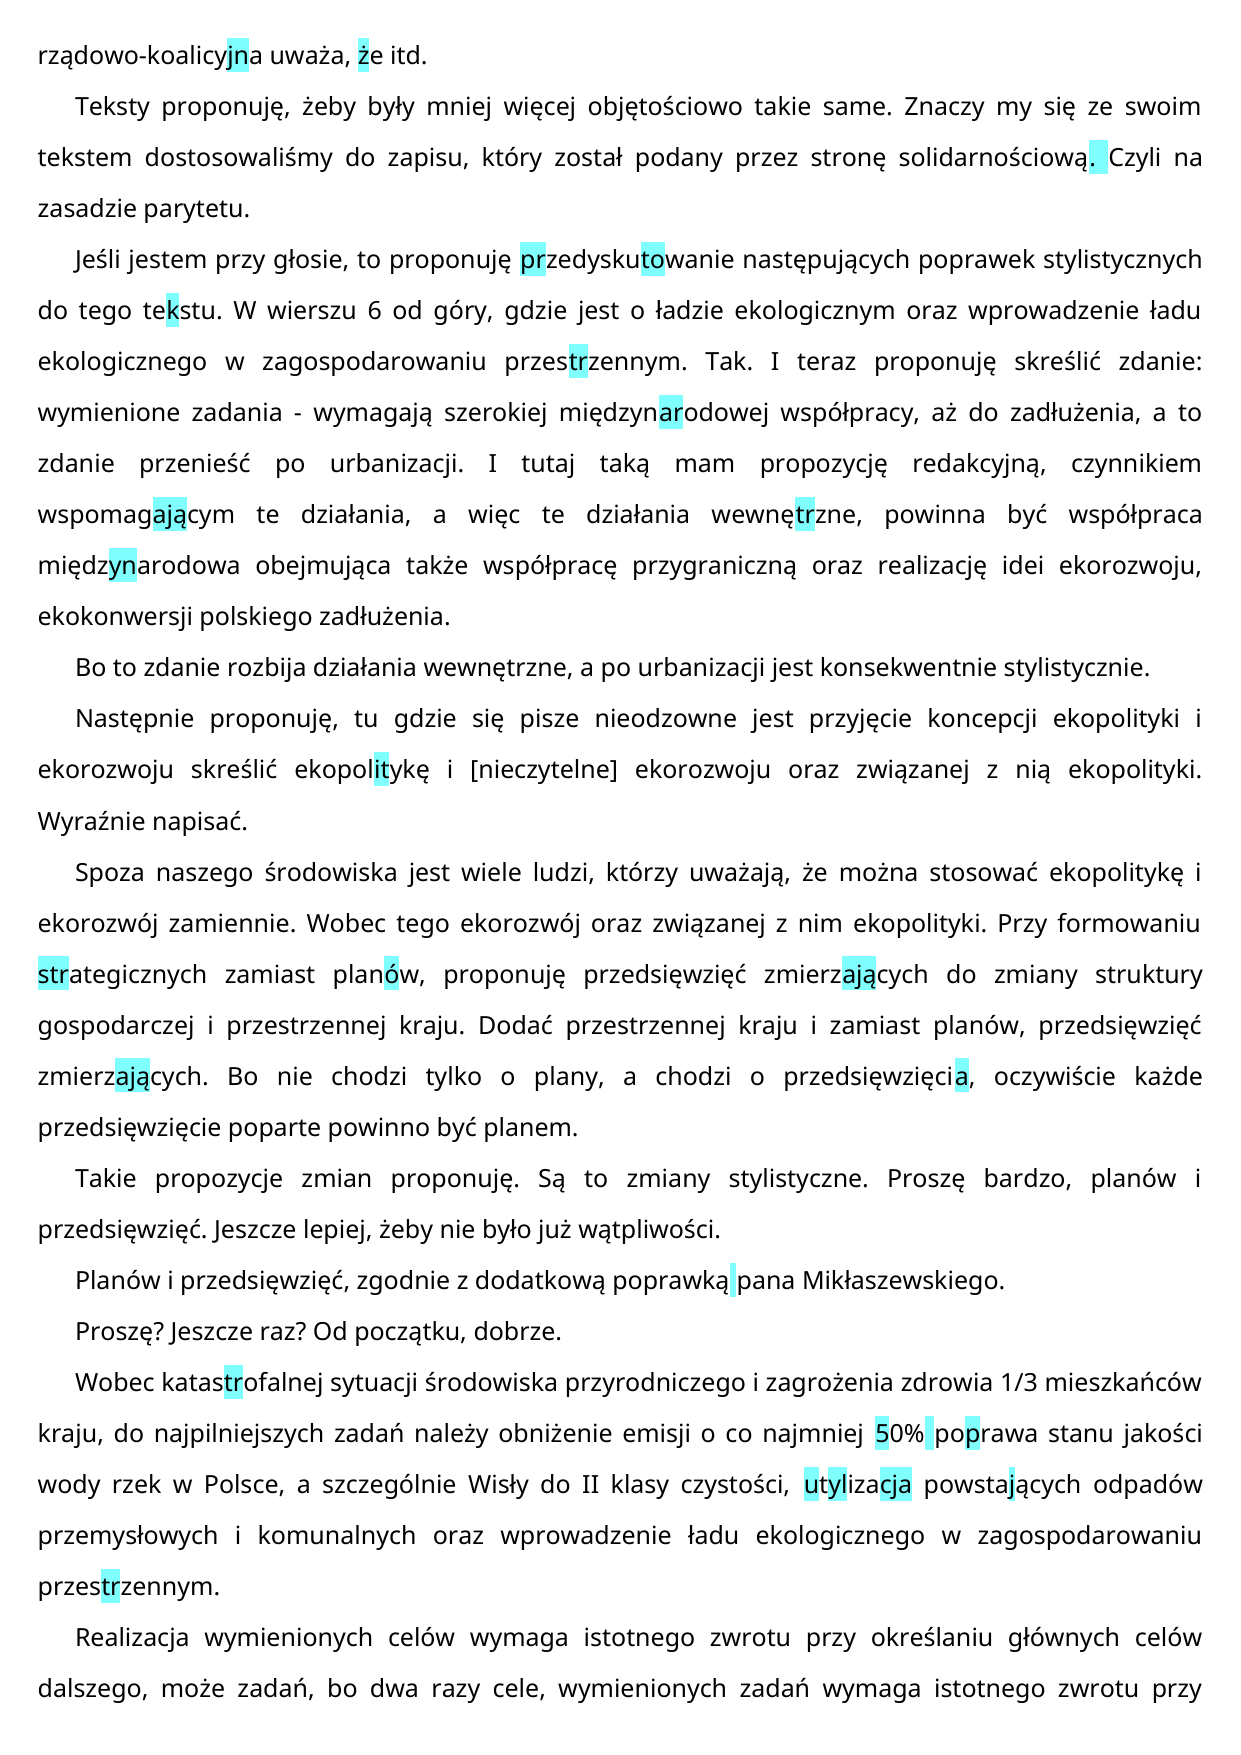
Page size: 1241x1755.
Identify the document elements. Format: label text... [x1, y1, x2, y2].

text Takie propozycje zmian proponuję. Są to zmiany stylistyczne. Proszę bardzo, planów i przedsięwzięć. Jeszcze lepiej, żeby nie było już wątpliwości. [37, 1160, 1203, 1246]
text Bo to zdanie rozbija działania wewnętrzne, a po urbanizacji jest konsekwentnie stylistycznie. [37, 650, 1203, 684]
text Następnie proponuję, tu gdzie się pisze nieodzowne jest przyjęcie koncepcji ekopolityki i ekorozwoju skreślić ekopolitykę i [nieczytelne] ekorozwoju oraz związanej z nią ekopolityki. Wyraźnie napisać. [37, 701, 1203, 837]
text Planów i przedsięwzięć, zgodnie z dodatkową poprawką pana Mikłaszewskiego. [37, 1262, 1203, 1297]
text Jeśli jestem przy głosie, to proponuję przedyskutowanie następujących poprawek stylistycznych do tego tekstu. W wierszu 6 od góry, gdzie jest o ładzie ekologicznym oraz wprowadzenie ładu ekologicznego w zagospodarowaniu przestrzennym. Tak. I teraz proponuję skreślić zdanie: wymienione zadania - wymagają szerokiej międzynarodowej współpracy, aż do zadłużenia, a to zdanie przenieść po urbanizacji. I tutaj taką mam propozycję redakcyjną, czynnikiem wspomagającym te działania, a więc te działania wewnętrzne, powinna być współpraca międzynarodowa obejmująca także współpracę przygraniczną oraz realizację idei ekorozwoju, ekokonwersji polskiego zadłużenia. [37, 242, 1203, 633]
text Teksty proponuję, żeby były mniej więcej objętościowo takie same. Znaczy my się ze swoim tekstem dostosowaliśmy do zapisu, który został podany przez stronę solidarnościową. Czyli na zasadzie parytetu. [37, 88, 1203, 225]
text Realizacja wymienionych celów wymaga istotnego zwrotu przy określaniu głównych celów dalszego, może zadań, bo dwa razy cele, wymienionych zadań wymaga istotnego zwrotu przy [37, 1620, 1203, 1705]
text Spoza naszego środowiska jest wiele ludzi, którzy uważają, że można stosować ekopolitykę i ekorozwój zamiennie. Wobec tego ekorozwój oraz związanej z nim ekopolityki. Przy formowaniu strategicznych zamiast planów, proponuję przedsięwzięć zmierzających do zmiany struktury gospodarczej i przestrzennej kraju. Dodać przestrzennej kraju i zamiast planów, przedsięwzięć zmierzających. Bo nie chodzi tylko o plany, a chodzi o przedsięwzięcia, oczywiście każde przedsięwzięcie poparte powinno być planem. [37, 854, 1203, 1143]
text Wobec katastrofalnej sytuacji środowiska przyrodniczego i zagrożenia zdrowia 1/3 mieszkańców kraju, do najpilniejszych zadań należy obniżenie emisji o co najmniej 50% poprawa stanu jakości wody rzek w Polsce, a szczególnie Wisły do II klasy czystości, utylizacja powstających odpadów przemysłowych i komunalnych oraz wprowadzenie ładu ekologicznego w zagospodarowaniu przestrzennym. [37, 1364, 1203, 1603]
text Proszę? Jeszcze raz? Od początku, dobrze. [37, 1313, 1203, 1348]
text rządowo-koalicyjna uważa, że itd. [37, 37, 1203, 72]
